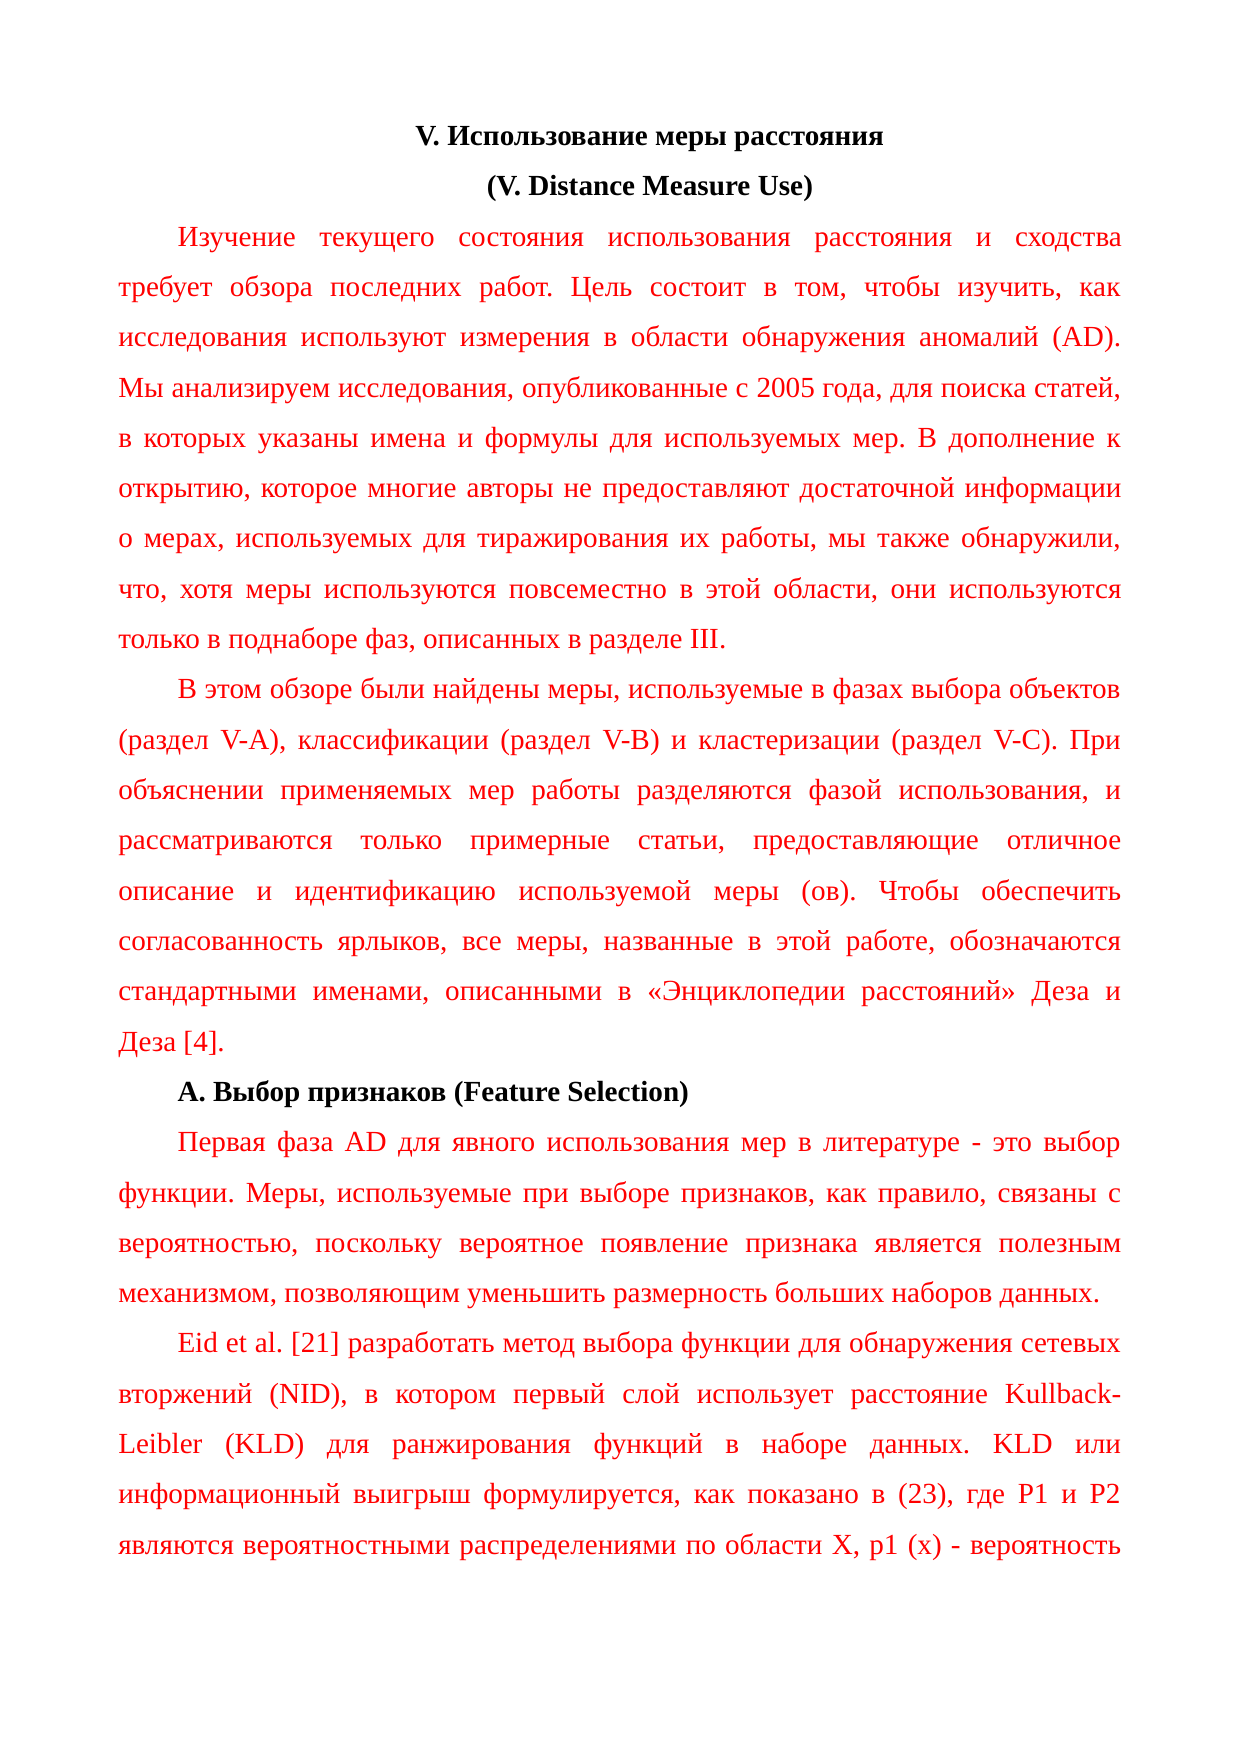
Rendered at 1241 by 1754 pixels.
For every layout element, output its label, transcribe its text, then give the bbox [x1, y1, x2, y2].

text В этом обзоре были найдены меры, используемые в фазах выбора объектов (раздел V-A), классификации (раздел V-B) и кластеризации (раздел V-C). При объяснении применяемых мер работы разделяются фазой использования, и рассматриваются только примерные статьи, предоставляющие отличное описание и идентификацию используемой меры (ов). Чтобы обеспечить согласованность ярлыков, все меры, названные в этой работе, обозначаются стандартными именами, описанными в «Энциклопедии расстояний» Деза и Деза [4]. [118, 672, 1122, 1057]
text Первая фаза AD для явного использования мер в литературе - это выбор функции. Меры, используемые при выборе признаков, как правило, связаны с вероятностью, поскольку вероятное появление признака является полезным механизмом, позволяющим уменьшить размерность больших наборов данных. [118, 1124, 1122, 1309]
text V. Использование меры расстояния [118, 118, 1122, 152]
text A. Выбор признаков (Feature Selection) [118, 1074, 1122, 1108]
text Изучение текущего состояния использования расстояния и сходства требует обзора последних работ. Цель состоит в том, чтобы изучить, как исследования используют измерения в области обнаружения аномалий (AD). Мы анализируем исследования, опубликованные с 2005 года, для поиска статей, в которых указаны имена и формулы для используемых мер. В дополнение к открытию, которое многие авторы не предоставляют достаточной информации о мерах, используемых для тиражирования их работы, мы также обнаружили, что, хотя меры используются повсеместно в этой области, они используются только в поднаборе фаз, описанных в разделе III. [118, 219, 1122, 655]
text Eid et al. [21] разработать метод выбора функции для обнаружения сетевых вторжений (NID), в котором первый слой использует расстояние Kullback-Leibler (KLD) для ранжирования функций в наборе данных. KLD или информационный выигрыш формулируется, как показано в (23), где P1 и P2 являются вероятностными распределениями по области X, p1 (x) - вероятность [118, 1326, 1122, 1560]
text (V. Distance Measure Use) [118, 168, 1122, 202]
